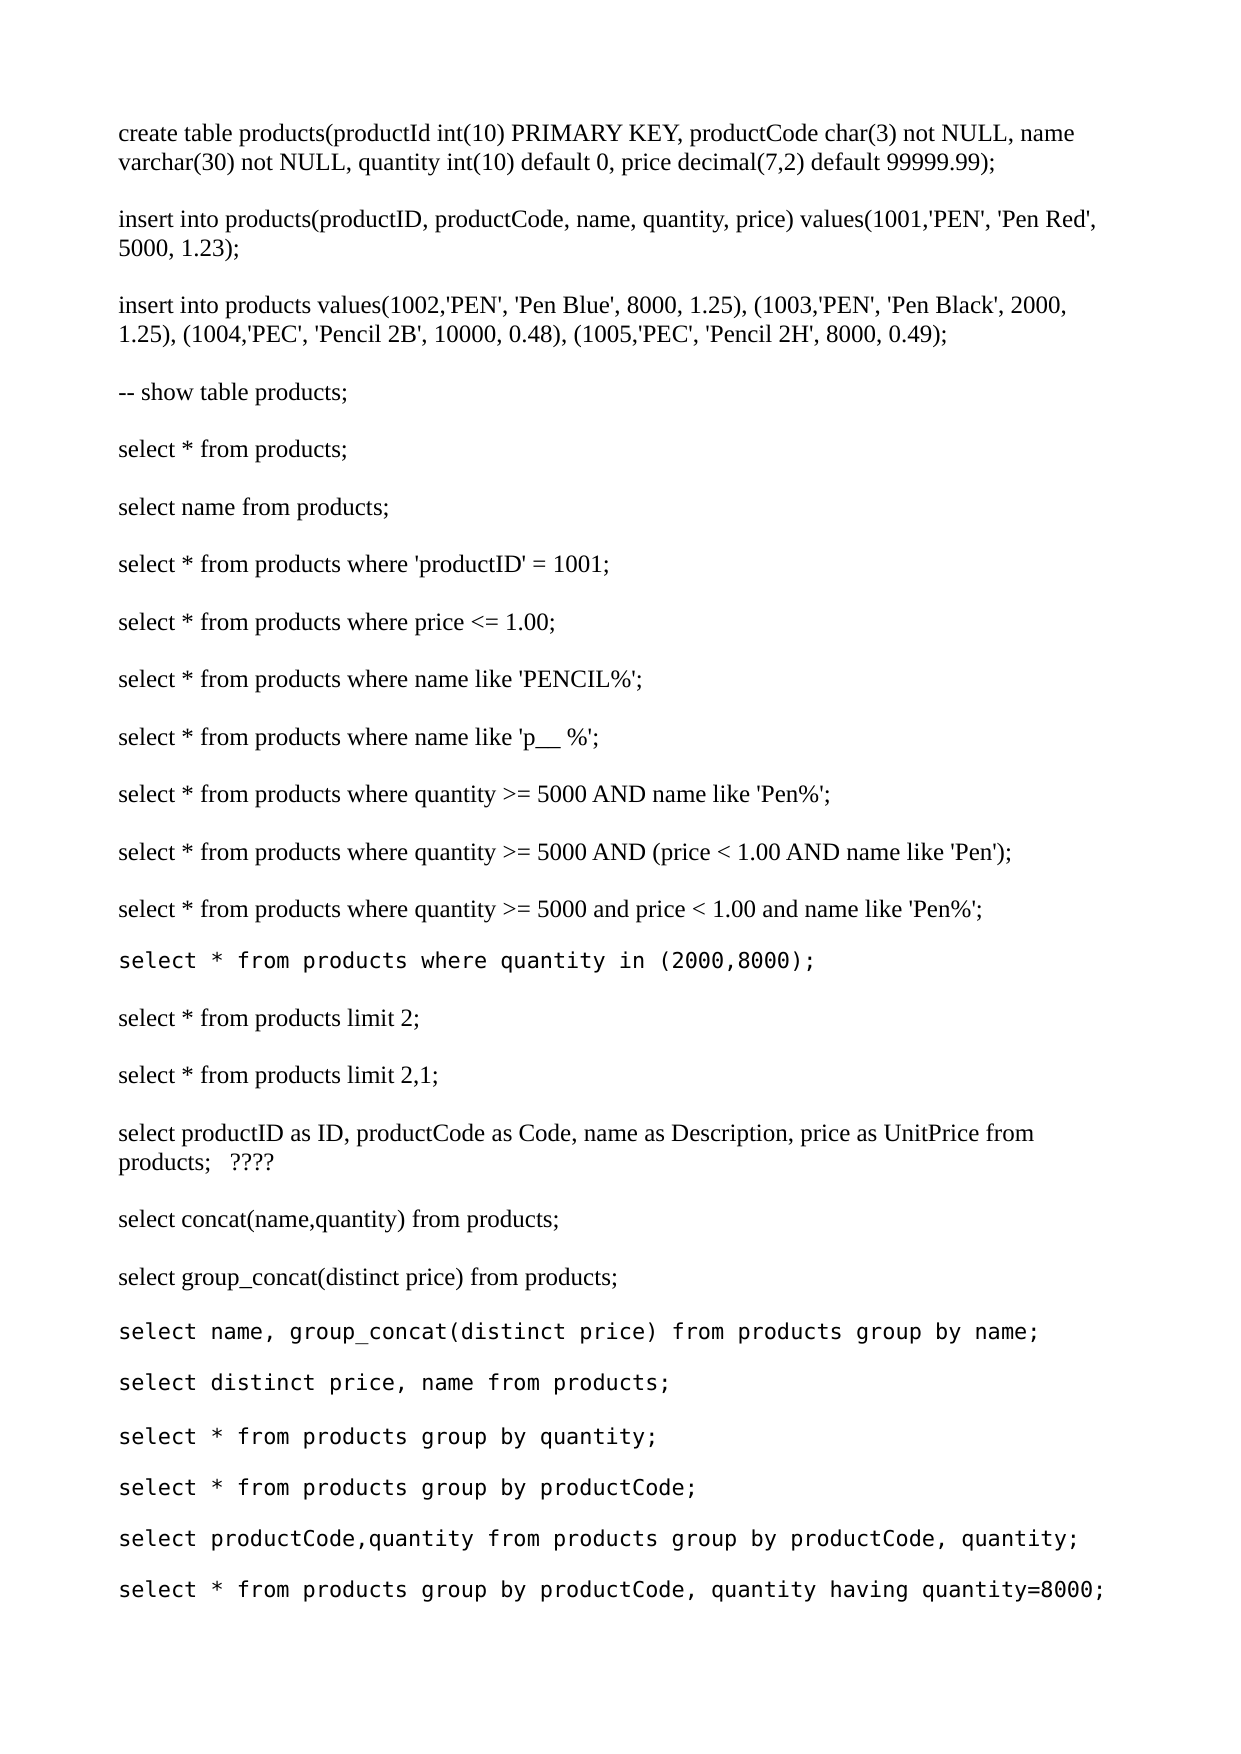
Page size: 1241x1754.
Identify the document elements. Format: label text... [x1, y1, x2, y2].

text select * from products group by productCode; [118, 1476, 1122, 1501]
text create table products(productId int(10) PRIMARY KEY, productCode char(3) not NULL, name varchar(30) not NULL, quantity int(10) default 0, price decimal(7,2) default 99999.99); [118, 118, 1122, 176]
text select * from products where quantity >= 5000 and price < 1.00 and name like 'Pen%'; [118, 894, 1122, 923]
text select * from products; [118, 434, 1122, 463]
text -- show table products; [118, 377, 1122, 406]
text insert into products values(1002,'PEN', 'Pen Blue', 8000, 1.25), (1003,'PEN', 'Pen Black', 2000, 1.25), (1004,'PEC', 'Pencil 2B', 10000, 0.48), (1005,'PEC', 'Pencil 2H', 8000, 0.49); [118, 291, 1122, 348]
text insert into products(productID, productCode, name, quantity, price) values(1001,'PEN', 'Pen Red', 5000, 1.23); [118, 204, 1122, 262]
text select * from products group by productCode, quantity having quantity=8000; [118, 1578, 1122, 1603]
text select * from products where name like 'PENCIL%'; [118, 664, 1122, 693]
text select group_concat(distinct price) from products; [118, 1262, 1122, 1290]
text select productCode,quantity from products group by productCode, quantity; [118, 1527, 1122, 1552]
text select * from products where quantity >= 5000 AND name like 'Pen%'; [118, 779, 1122, 808]
text select * from products where price <= 1.00; [118, 607, 1122, 636]
text select name, group_concat(distinct price) from products group by name; [118, 1319, 1122, 1345]
text select * from products where quantity >= 5000 AND (price < 1.00 AND name like 'Pen'); [118, 837, 1122, 866]
text select * from products limit 2; [118, 1003, 1122, 1032]
text select * from products limit 2,1; [118, 1060, 1122, 1089]
text select distinct price, name from products; [118, 1370, 1122, 1396]
text select * from products where quantity in (2000,8000); [118, 949, 1122, 974]
text select * from products where 'productID' = 1001; [118, 549, 1122, 578]
text select * from products where name like 'p__ %'; [118, 722, 1122, 751]
text select concat(name,quantity) from products; [118, 1204, 1122, 1233]
text select productID as ID, productCode as Code, name as Description, price as UnitPrice from products; ???? [118, 1118, 1122, 1175]
text select * from products group by quantity; [118, 1424, 1122, 1450]
text select name from products; [118, 492, 1122, 521]
